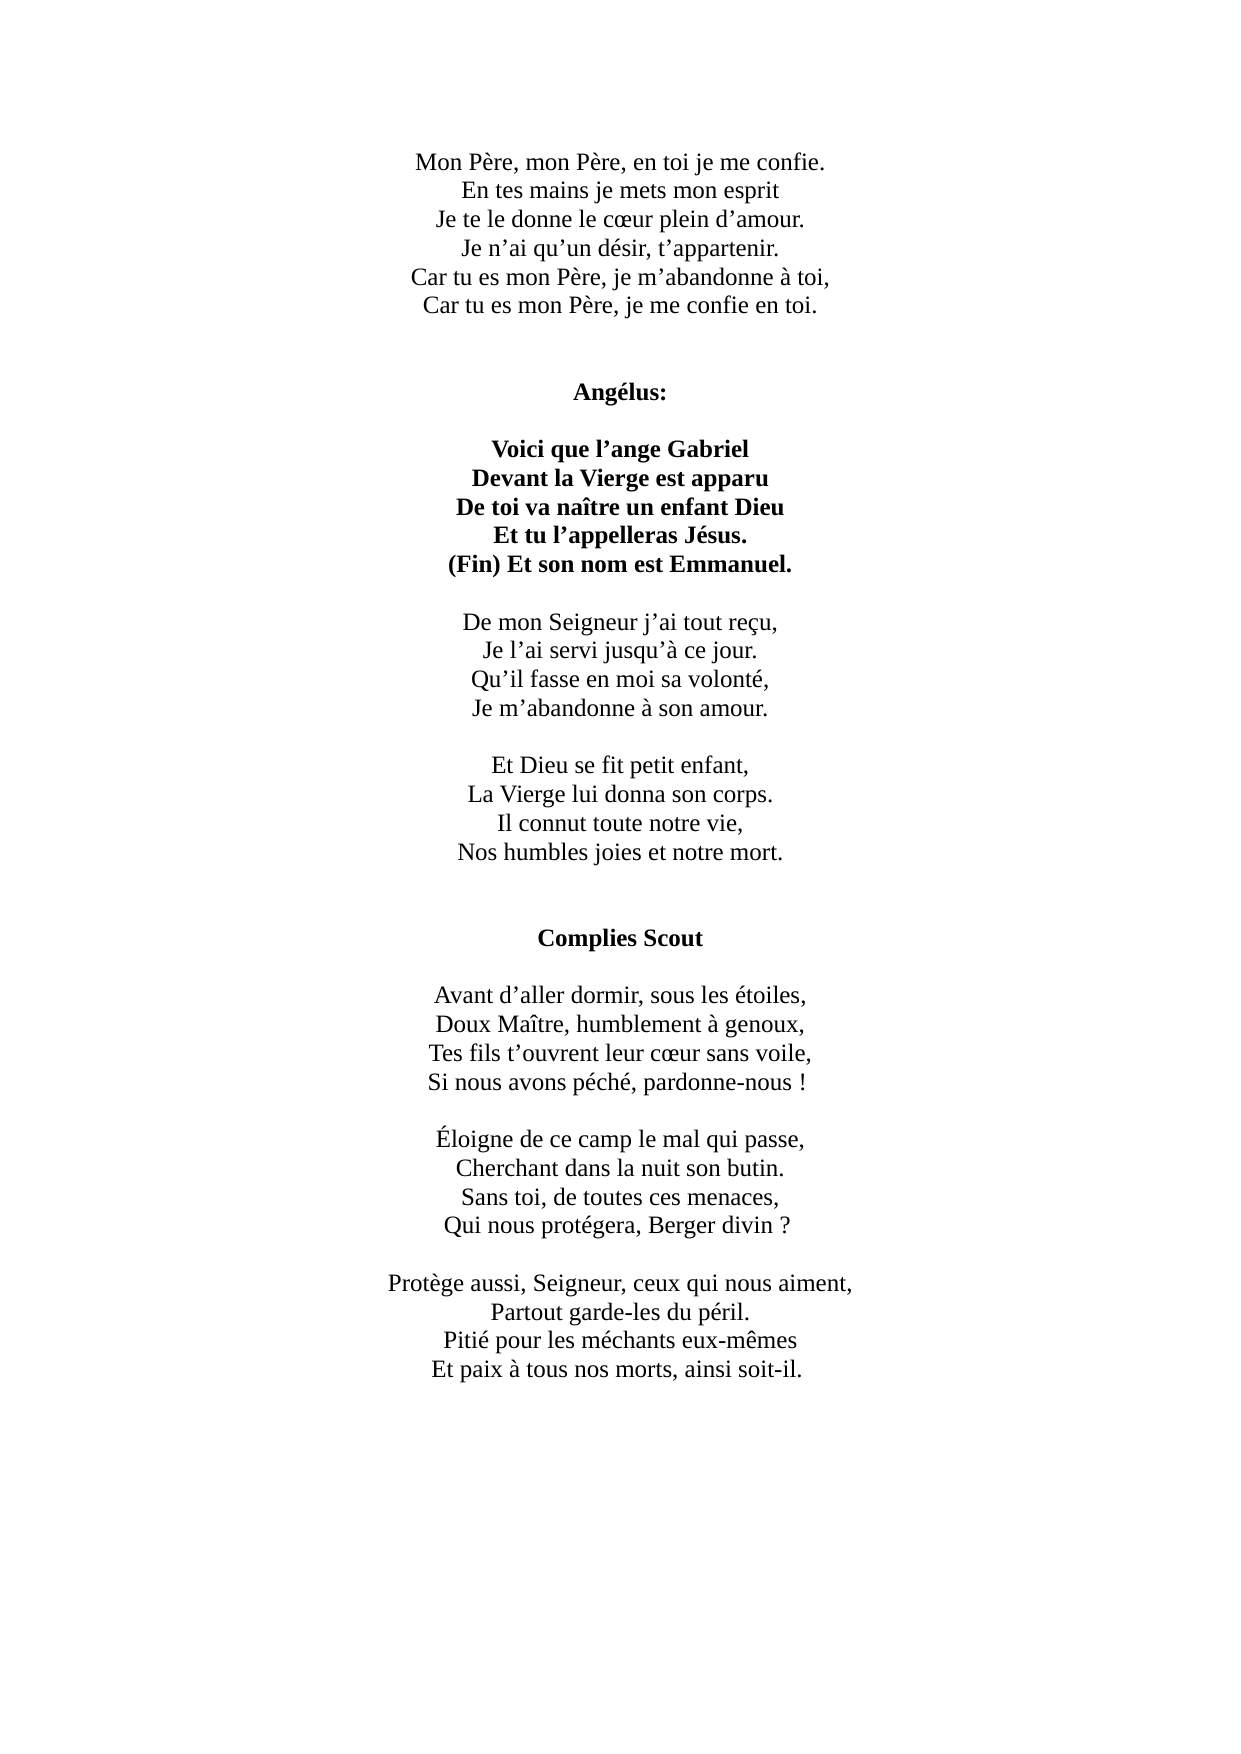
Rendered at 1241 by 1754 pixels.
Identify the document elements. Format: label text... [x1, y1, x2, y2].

text Car tu es mon Père, je m’abandonne à toi, [118, 262, 1122, 291]
text Nos humbles joies et notre mort. [118, 837, 1122, 866]
text Angélus: [118, 377, 1122, 406]
text Avant d’aller dormir, sous les étoiles, Doux Maître, humblement à genoux, Tes fils t’ouvrent leur cœur sans voile, Si nous avons péché, pardonne-nous ! [118, 981, 1122, 1124]
text Car tu es mon Père, je me confie en toi. [118, 291, 1122, 319]
text Mon Père, mon Père, en toi je me confie. [118, 147, 1122, 176]
text (Fin) Et son nom est Emmanuel. [118, 549, 1122, 578]
text Je l’ai servi jusqu’à ce jour. [118, 636, 1122, 664]
text En tes mains je mets mon esprit [118, 176, 1122, 204]
text La Vierge lui donna son corps. Il connut toute notre vie, [118, 779, 1122, 837]
text Protège aussi, Seigneur, ceux qui nous aiment, Partout garde-les du péril. Pitié pour les méchants eux-mêmes Et paix à tous nos morts, ainsi soit-il. [118, 1268, 1122, 1383]
text Et Dieu se fit petit enfant, [118, 722, 1122, 779]
text Devant la Vierge est apparu De toi va naître un enfant Dieu [118, 463, 1122, 521]
text Je m’abandonne à son amour. [118, 693, 1122, 722]
text Qu’il fasse en moi sa volonté, [118, 664, 1122, 693]
text Éloigne de ce camp le mal qui passe, Cherchant dans la nuit son butin. Sans toi, de toutes ces menaces, Qui nous protégera, Berger divin ? [118, 1124, 1122, 1239]
text De mon Seigneur j’ai tout reçu, [118, 607, 1122, 636]
text Complies Scout [118, 923, 1122, 952]
text Je n’ai qu’un désir, t’appartenir. [118, 233, 1122, 262]
text Voici que l’ange Gabriel [118, 434, 1122, 463]
text Je te le donne le cœur plein d’amour. [118, 204, 1122, 233]
text Et tu l’appelleras Jésus. [118, 521, 1122, 549]
